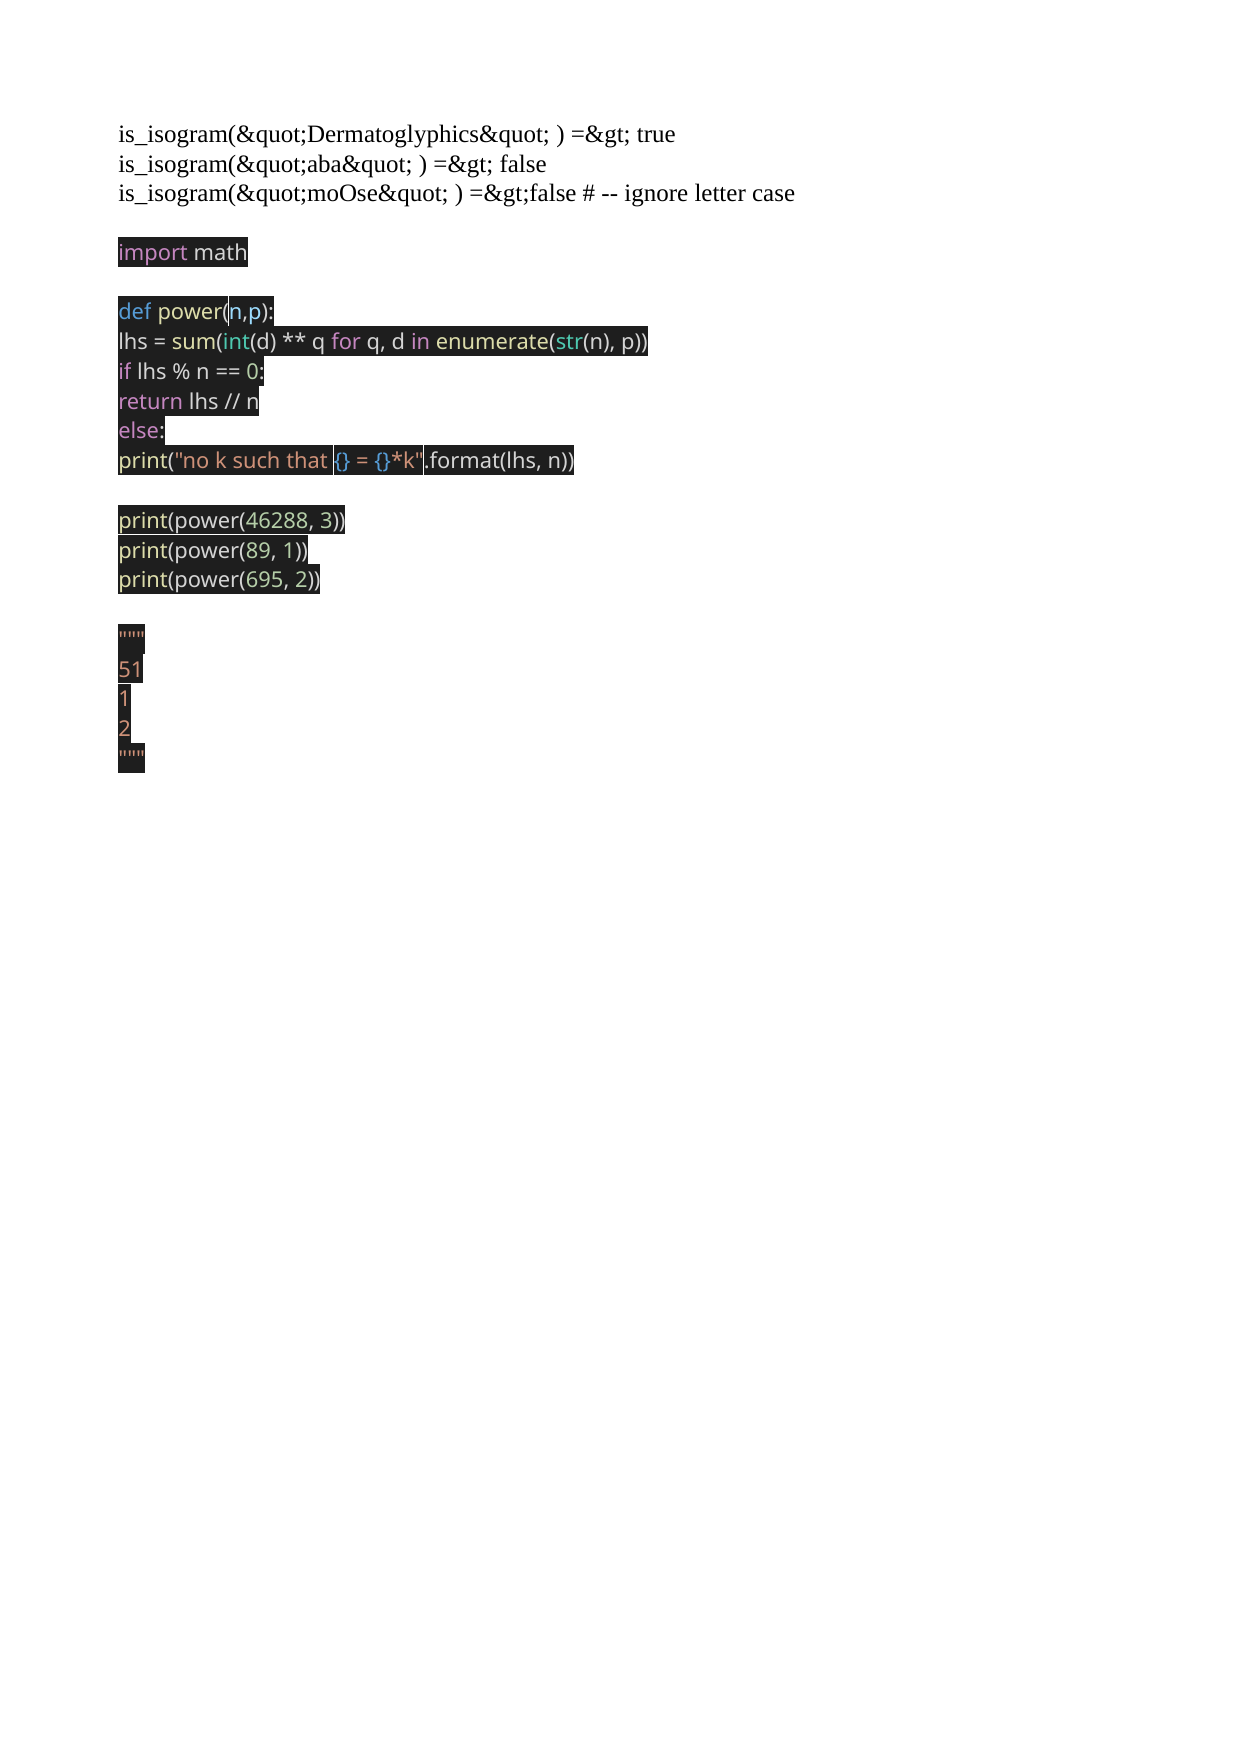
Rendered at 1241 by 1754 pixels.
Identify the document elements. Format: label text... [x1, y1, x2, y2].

text is_isogram(&quot;aba&quot; ) =&gt; false [118, 148, 1122, 177]
text print(power(46288, 3)) [118, 505, 1122, 534]
text """ [118, 624, 1122, 654]
text lhs = sum(int(d) ** q for q, d in enumerate(str(n), p)) [118, 326, 1122, 356]
text """ [118, 743, 1122, 773]
text 51 [118, 654, 1122, 683]
text else: [118, 416, 1122, 445]
text is_isogram(&quot;moOse&quot; ) =&gt;false # -- ignore letter case [118, 177, 1122, 207]
text 1 [118, 683, 1122, 713]
text return lhs // n [118, 386, 1122, 416]
text print(power(89, 1)) [118, 534, 1122, 564]
text print("no k such that {} = {}*k".format(lhs, n)) [118, 445, 1122, 475]
text import math [118, 237, 1122, 267]
text is_isogram(&quot;Dermatoglyphics&quot; ) =&gt; true [118, 118, 1122, 148]
text if lhs % n == 0: [118, 356, 1122, 386]
text print(power(695, 2)) [118, 564, 1122, 594]
text 2 [118, 713, 1122, 743]
text def power(n,p): [118, 296, 1122, 326]
